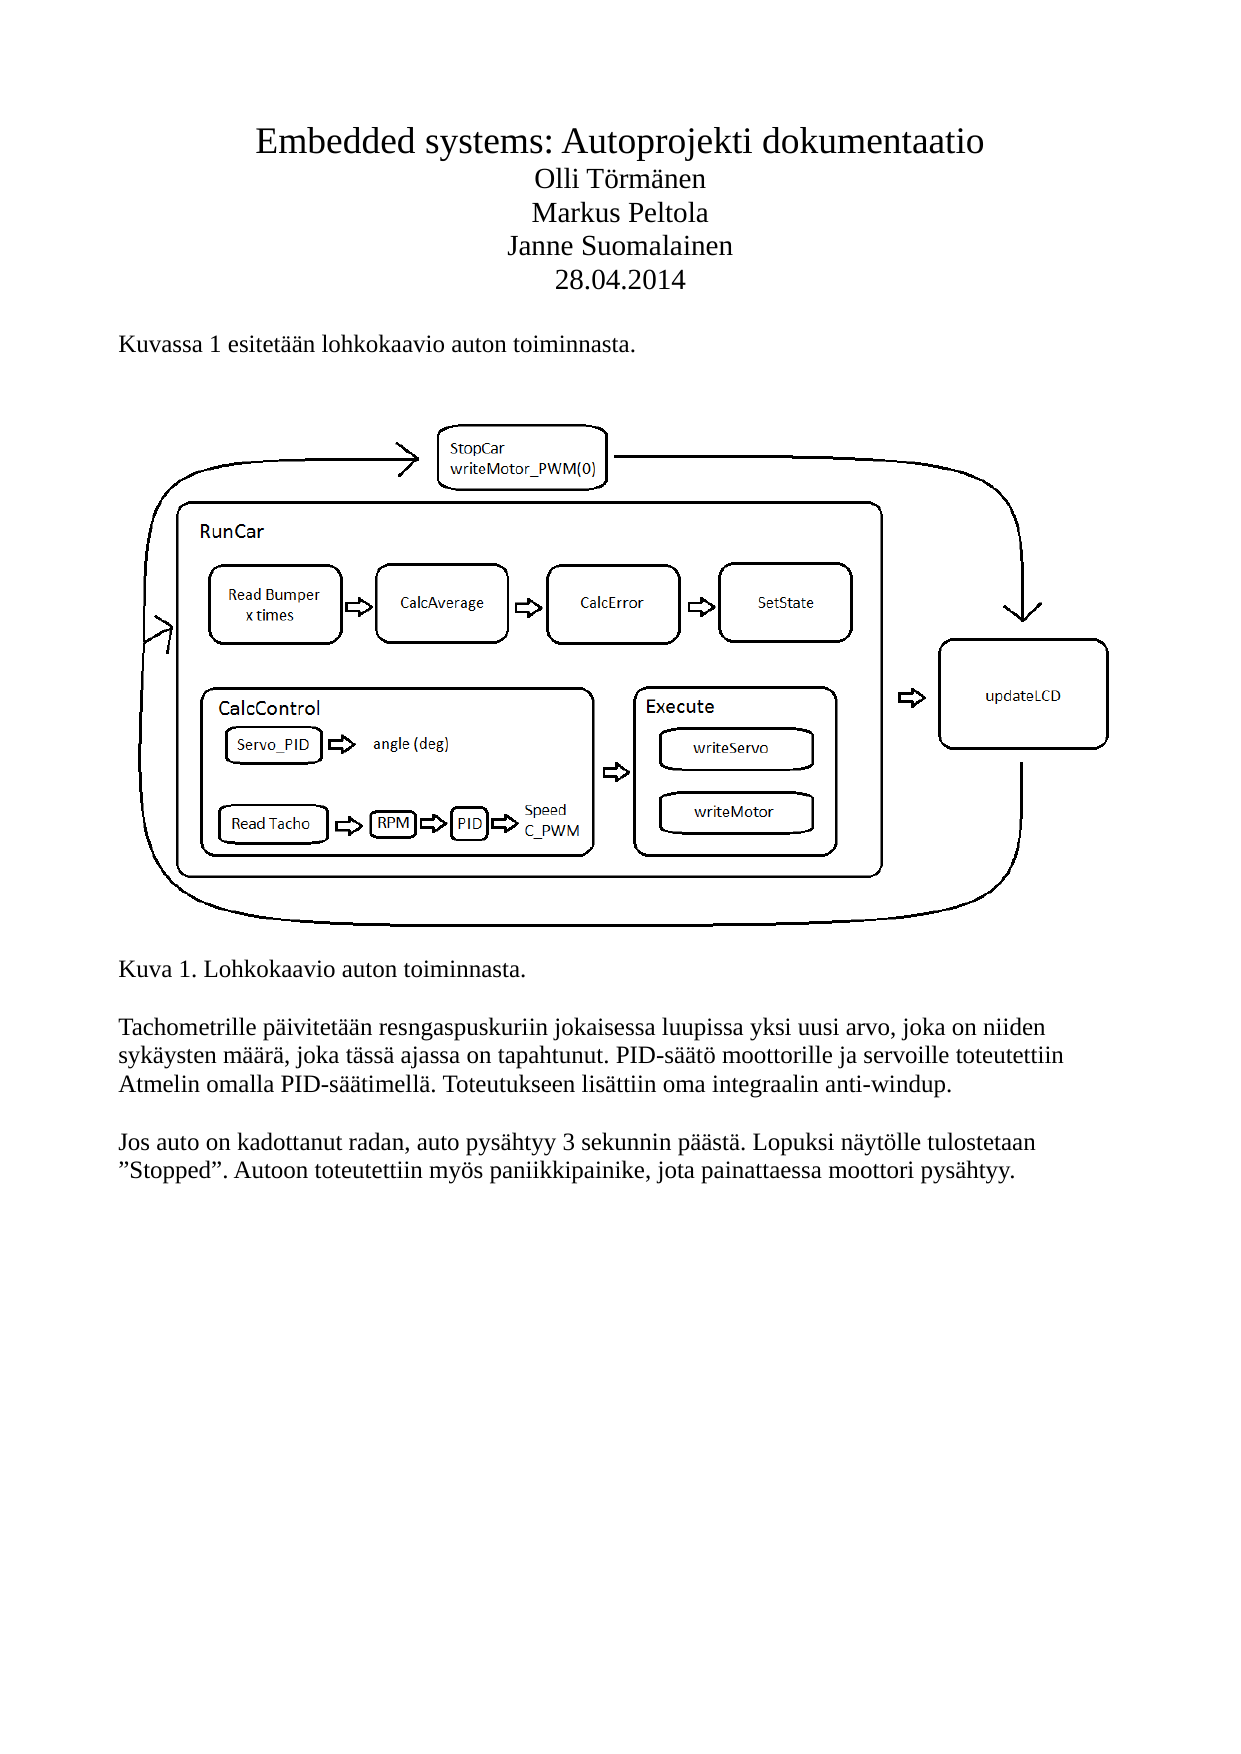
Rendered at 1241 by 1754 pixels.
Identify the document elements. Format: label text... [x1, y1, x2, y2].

text Markus Peltola [118, 195, 1122, 228]
text Olli Törmänen [118, 161, 1122, 195]
text Tachometrille päivitetään resngaspuskuriin jokaisessa luupissa yksi uusi arvo, joka on niiden sykäysten määrä, joka tässä ajassa on tapahtunut. PID-säätö moottorille ja servoille toteutettiin Atmelin omalla PID-säätimellä. Toteutukseen lisättiin oma integraalin anti-windup. [118, 1012, 1122, 1098]
text 28.04.2014 [118, 262, 1122, 295]
text [118, 386, 1122, 410]
text Jos auto on kadottanut radan, auto pysähtyy 3 sekunnin päästä. Lopuksi näytölle tulostetaan ”Stopped”. Autoon toteutettiin myös paniikkipainike, jota painattaessa moottori pysähtyy. [118, 1127, 1122, 1184]
text Janne Suomalainen [118, 228, 1122, 262]
text Embedded systems: Autoprojekti dokumentaatio [118, 118, 1122, 161]
text Kuva 1. Lohkokaavio auton toiminnasta. [118, 955, 1122, 983]
picture [118, 410, 1123, 955]
text Kuvassa 1 esitetään lohkokaavio auton toiminnasta. [118, 329, 1122, 358]
